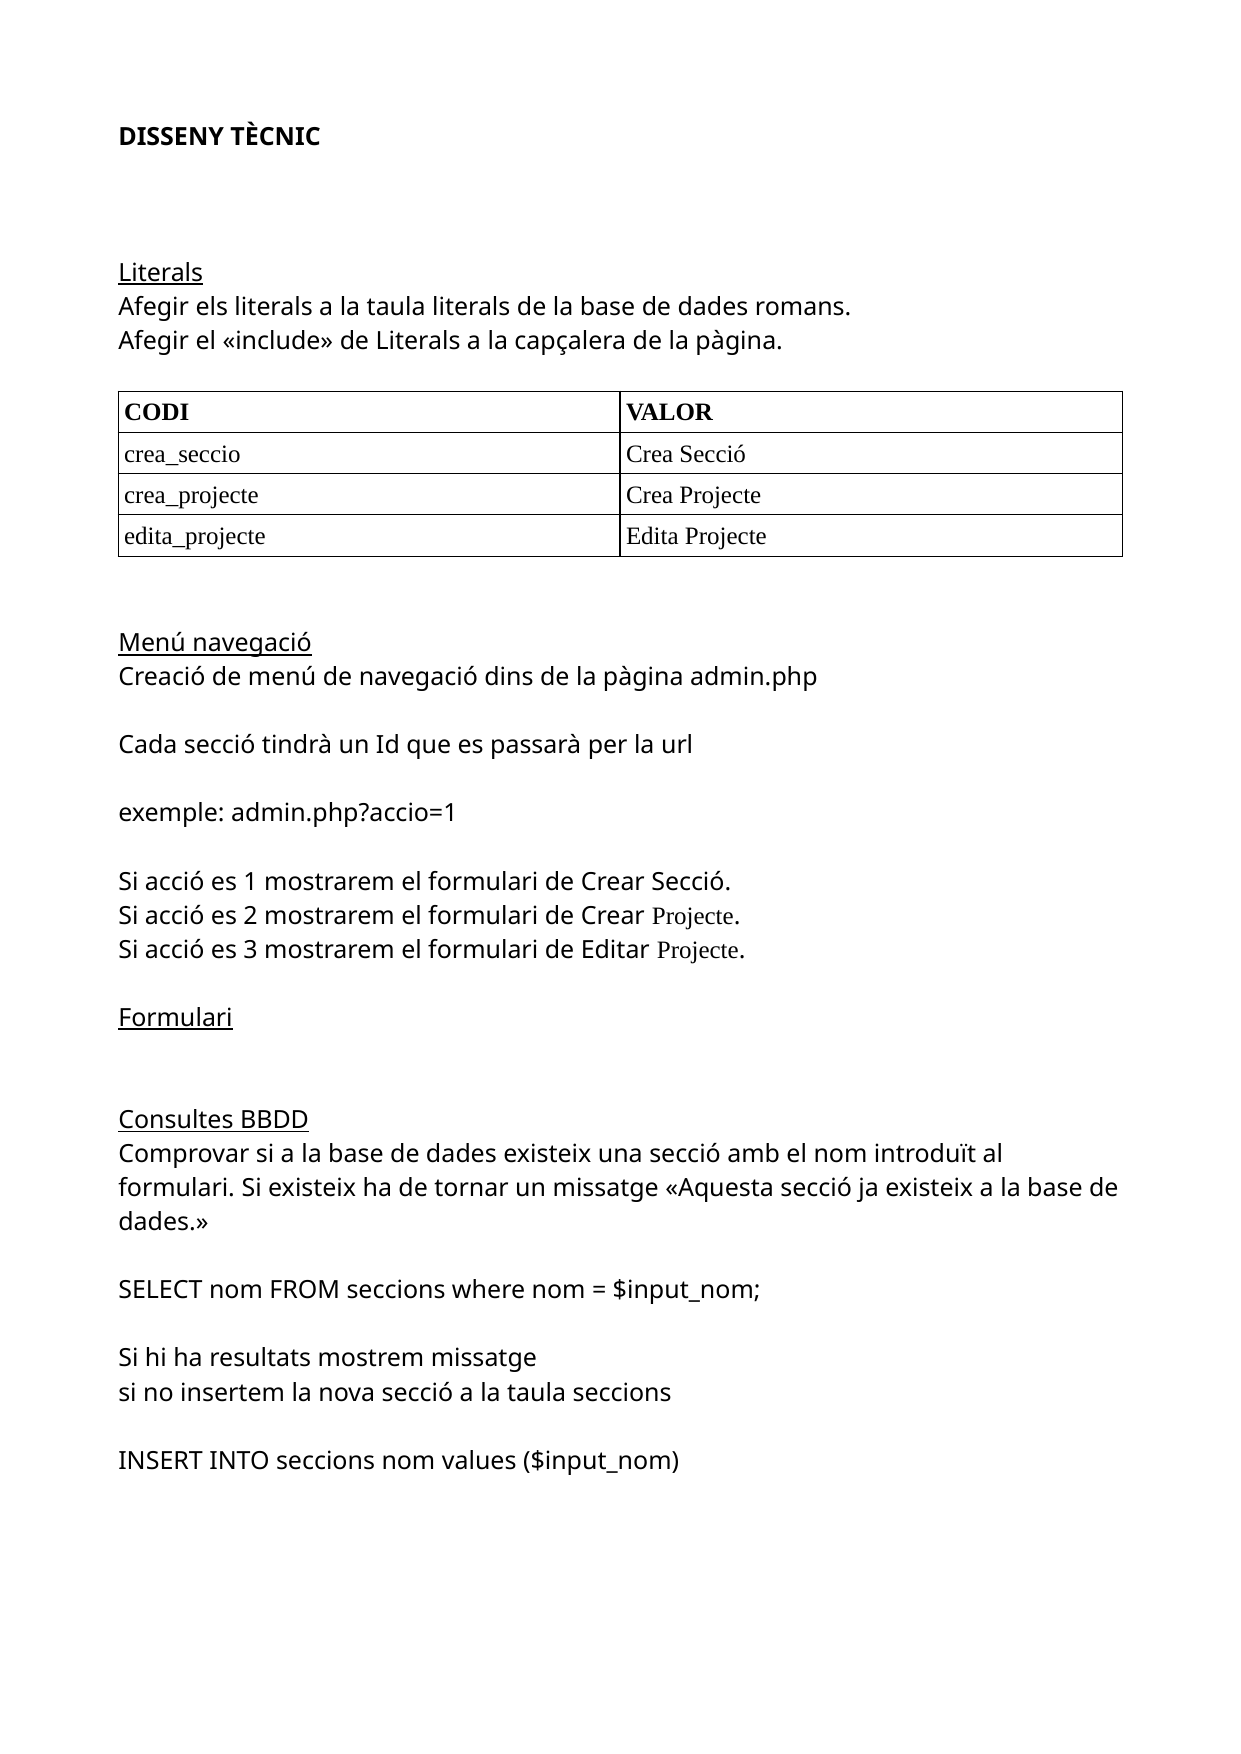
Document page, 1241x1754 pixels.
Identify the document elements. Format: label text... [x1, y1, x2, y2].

text Afegir el «include» de Literals a la capçalera de la pàgina. [118, 322, 1122, 357]
text Cada secció tindrà un Id que es passarà per la url [118, 727, 1122, 761]
table_header CODI [119, 392, 619, 432]
table_cell edita_projecte [119, 515, 619, 556]
text Afegir els literals a la taula literals de la base de dades romans. [118, 288, 1122, 322]
text Si acció es 3 mostrarem el formulari de Editar Projecte. [118, 931, 1122, 965]
text Creació de menú de navegació dins de la pàgina admin.php [118, 659, 1122, 693]
text si no insertem la nova secció a la taula seccions [118, 1374, 1122, 1408]
table_cell crea_projecte [119, 474, 619, 514]
table_cell Edita Projecte [621, 515, 1122, 556]
text Menú navegació [118, 625, 1122, 659]
text INSERT INTO seccions nom values ($input_nom) [118, 1442, 1122, 1476]
text DISSENY TÈCNIC [118, 118, 1122, 152]
text Si acció es 2 mostrarem el formulari de Crear Projecte. [118, 897, 1122, 931]
table_header VALOR [621, 392, 1122, 432]
text Literals [118, 254, 1122, 288]
table_cell Crea Secció [621, 433, 1122, 473]
text exemple: admin.php?accio=1 [118, 795, 1122, 829]
text Consultes BBDD [118, 1102, 1122, 1136]
text Formulari [118, 999, 1122, 1033]
text Si hi ha resultats mostrem missatge [118, 1340, 1122, 1374]
text SELECT nom FROM seccions where nom = $input_nom; [118, 1272, 1122, 1306]
table_cell crea_seccio [119, 433, 619, 473]
table_cell Crea Projecte [621, 474, 1122, 514]
text Comprovar si a la base de dades existeix una secció amb el nom introduït al formulari. Si existeix ha de tornar un missatge «Aquesta secció ja existeix a la base de dades.» [118, 1136, 1122, 1238]
text Si acció es 1 mostrarem el formulari de Crear Secció. [118, 863, 1122, 897]
